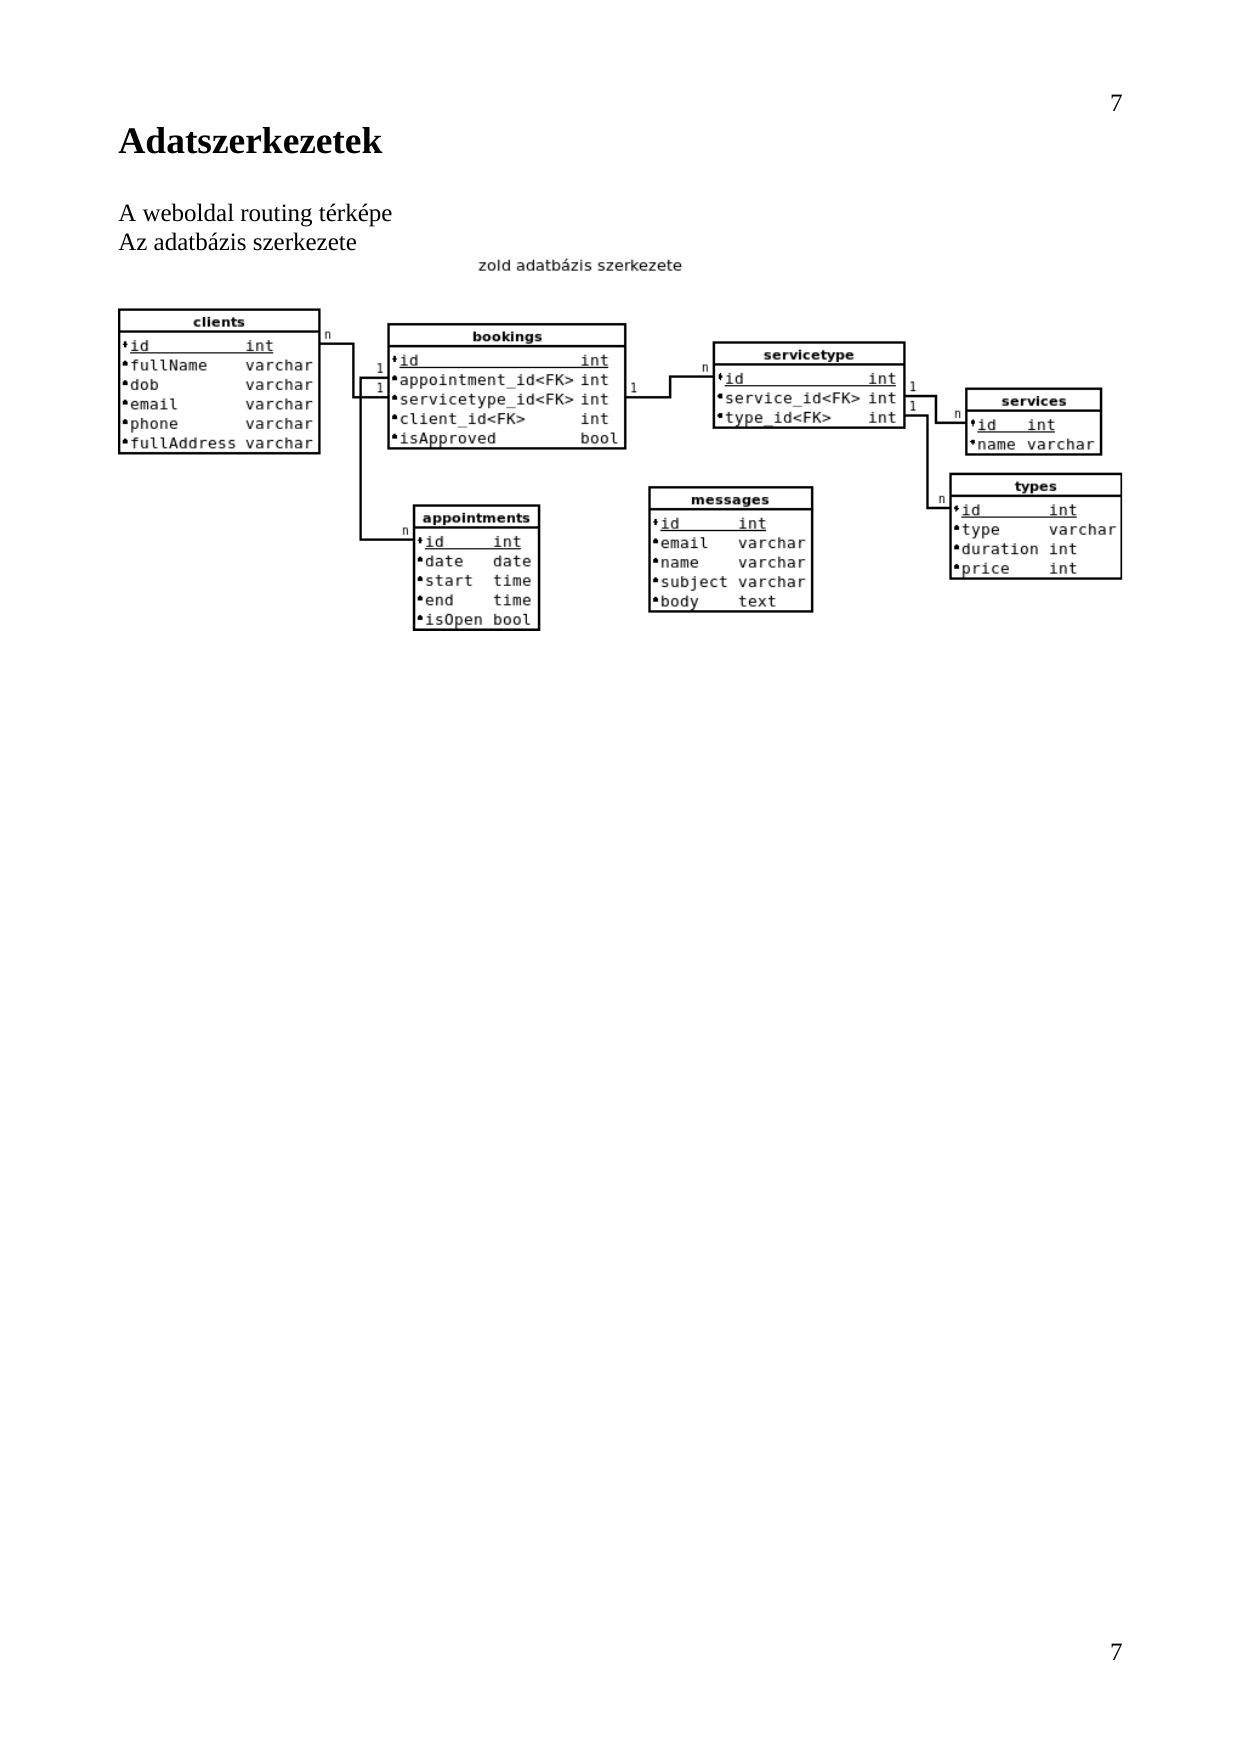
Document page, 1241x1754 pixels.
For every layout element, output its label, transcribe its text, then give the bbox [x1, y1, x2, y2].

text Az adatbázis szerkezete [118, 227, 1122, 255]
subtitle Adatszerkezetek [118, 118, 1122, 161]
picture [118, 255, 1123, 631]
text A weboldal routing térképe [118, 198, 1122, 227]
